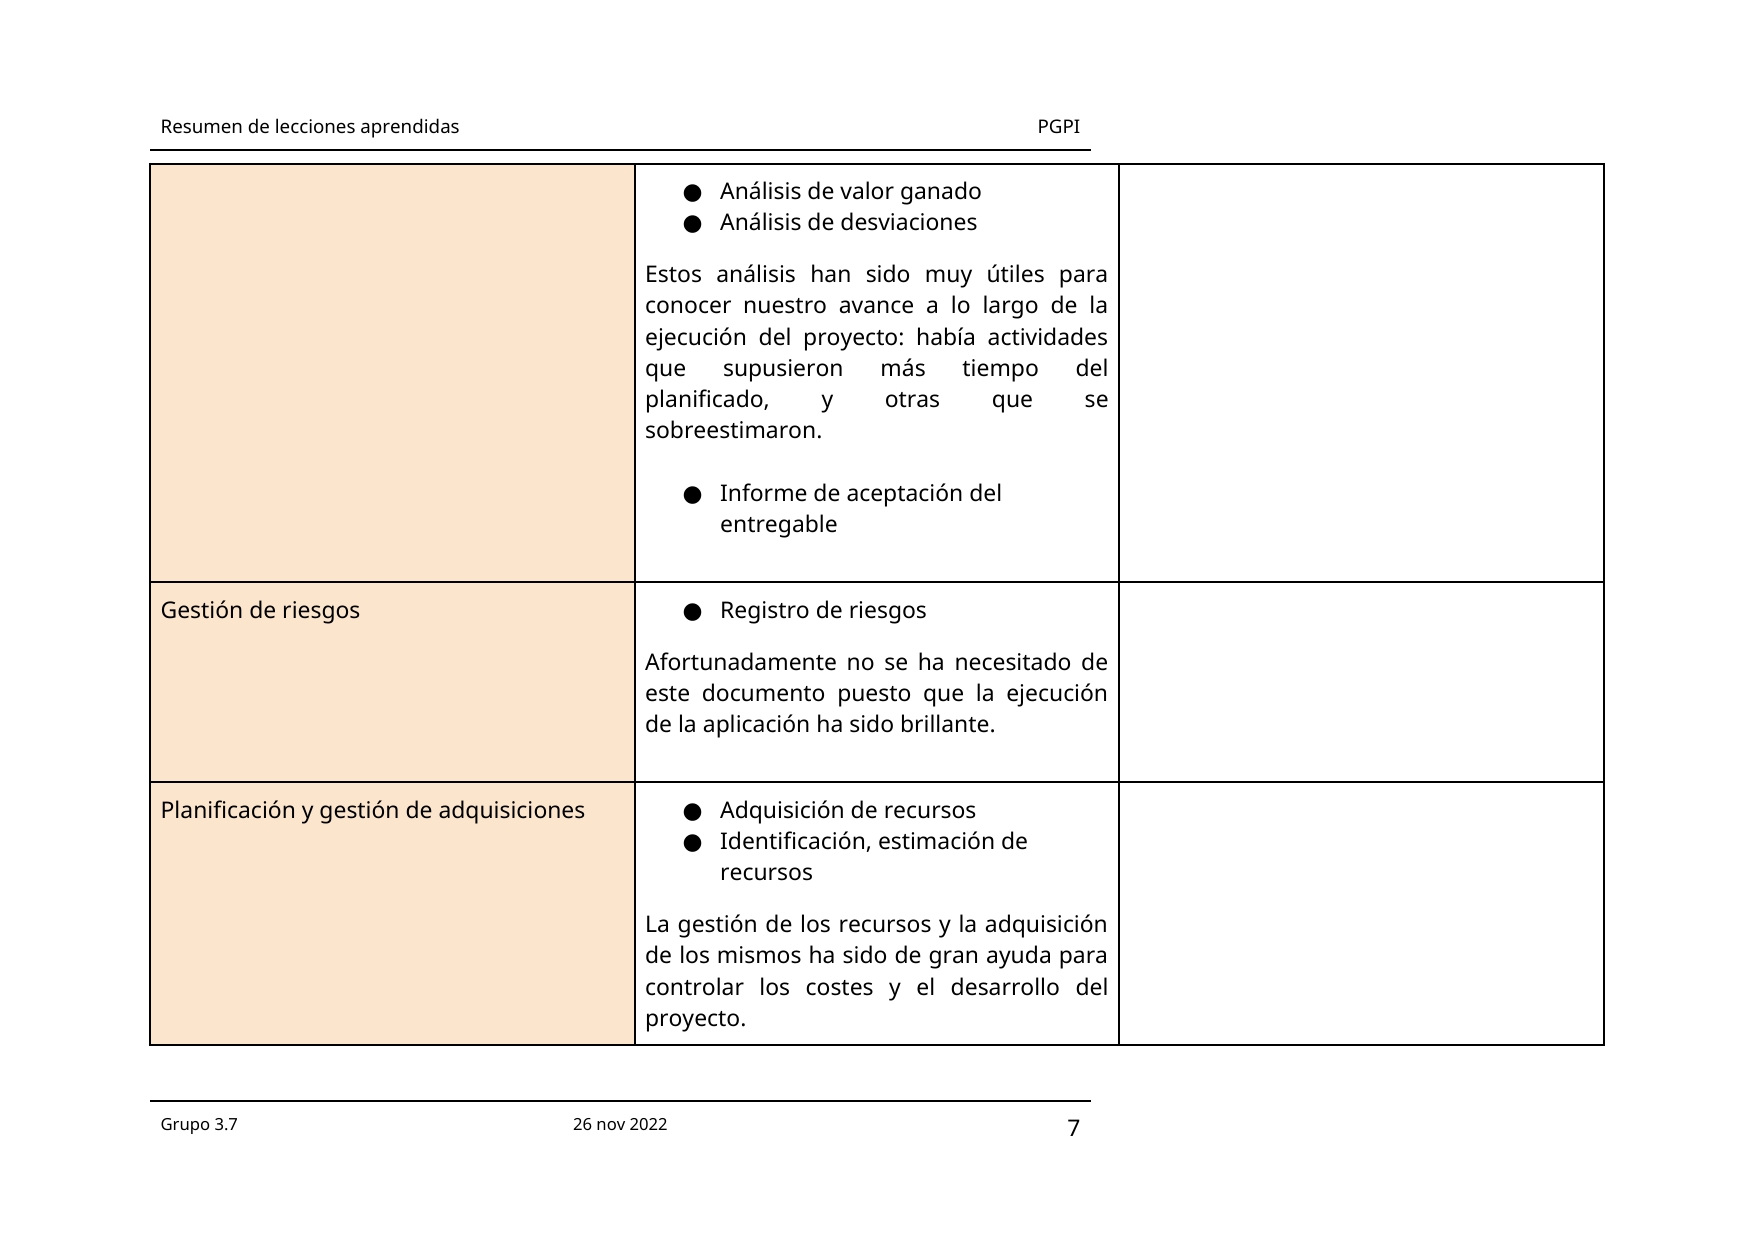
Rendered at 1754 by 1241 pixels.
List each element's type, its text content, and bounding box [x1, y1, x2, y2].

table_cell Planificación y gestión de adquisiciones [151, 783, 634, 1044]
table_cell Adquisición de recursos Identificación, estimación de recursos La gestión de los recursos y la adquisición de los mismos ha sido de gran ayuda para controlar los costes y el desarrollo del proyecto. [636, 783, 1118, 1044]
table_cell Registro de riesgos Afortunadamente no se ha necesitado de este documento puesto que la ejecución de la aplicación ha sido brillante. [636, 583, 1118, 781]
table_cell [1120, 165, 1603, 581]
table_cell [151, 165, 634, 581]
table_cell [1120, 583, 1603, 781]
table_cell Gestión de riesgos [151, 583, 634, 781]
table_cell Informe de desempeño Análisis de valor ganado Análisis de desviaciones Estos análisis han sido muy útiles para conocer nuestro avance a lo largo de la ejecución del proyecto: había actividades que supusieron más tiempo del planificado, y otras que se sobreestimaron. Informe de aceptación del entregable [636, 165, 1118, 581]
table_cell [1120, 783, 1603, 1044]
